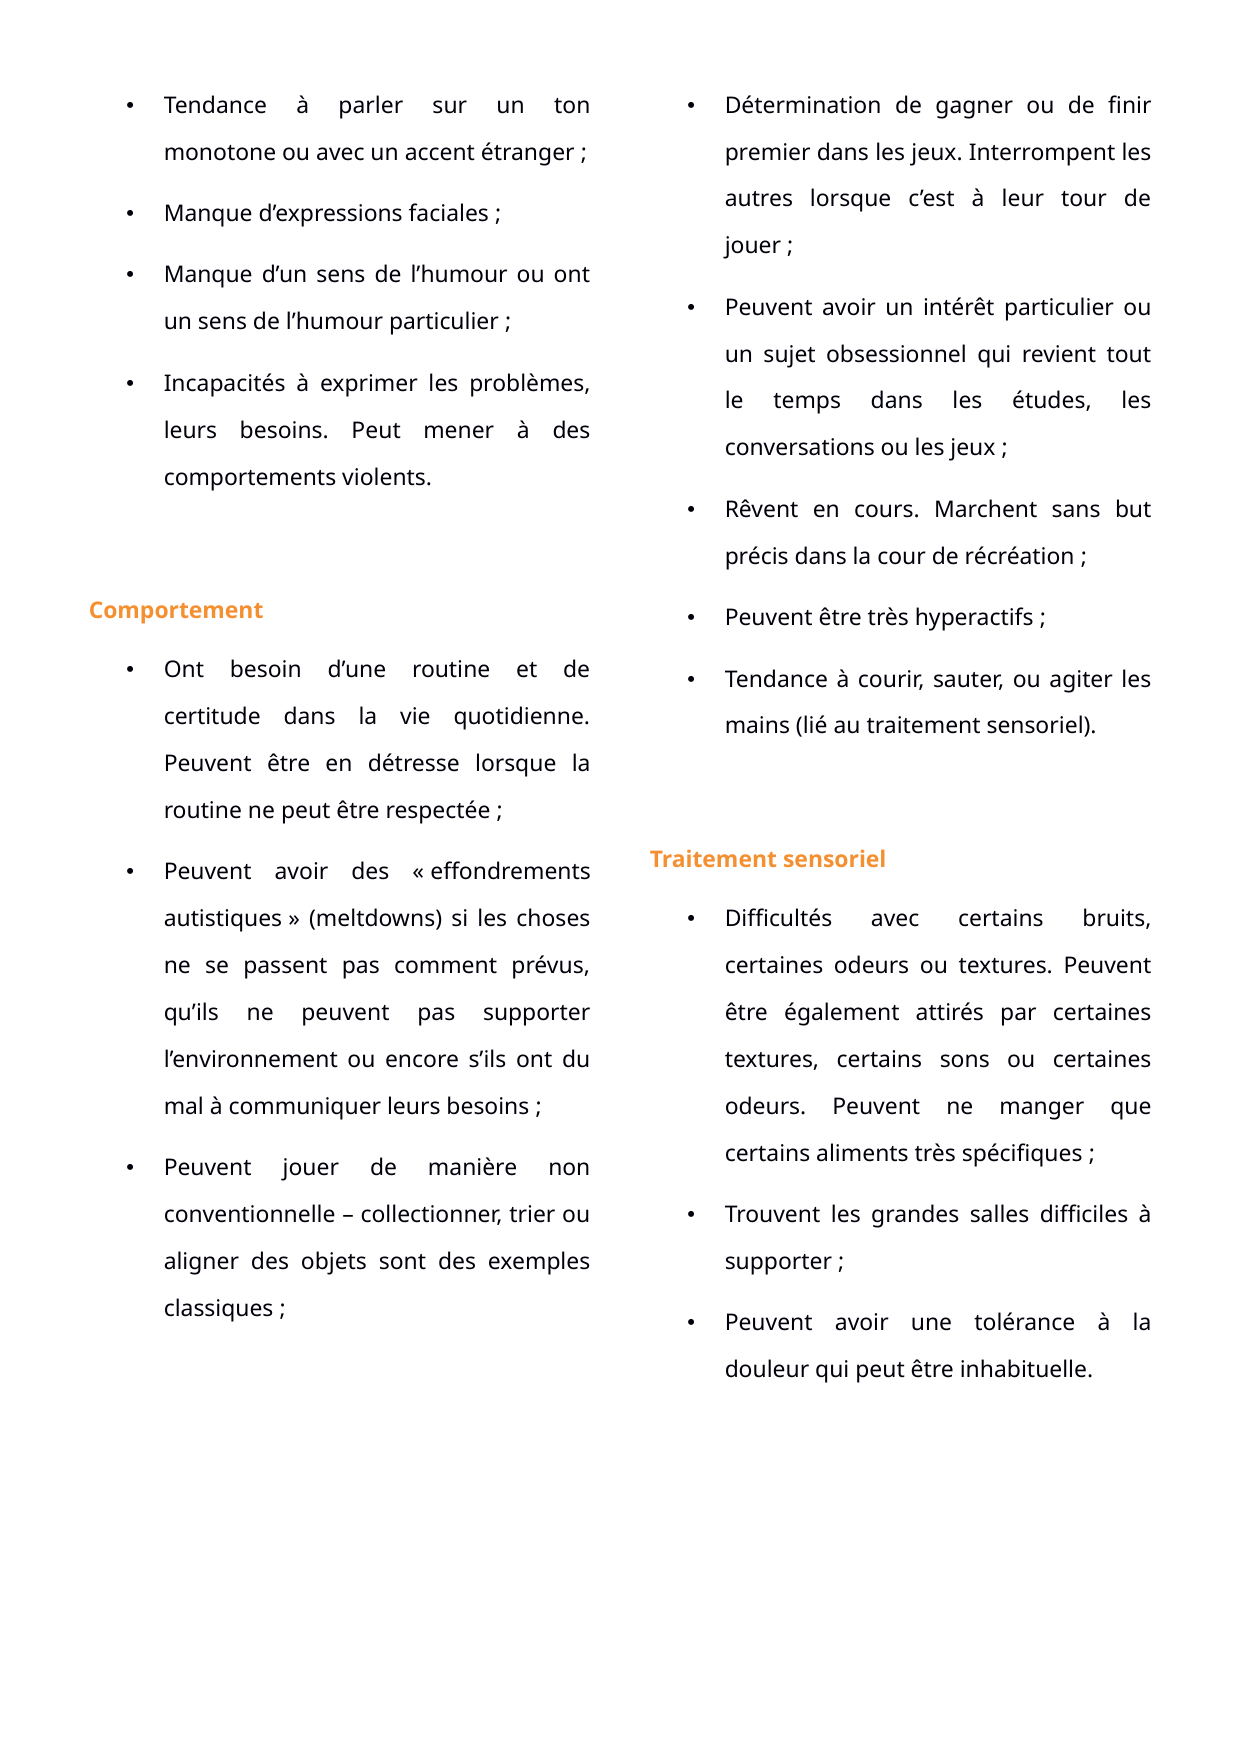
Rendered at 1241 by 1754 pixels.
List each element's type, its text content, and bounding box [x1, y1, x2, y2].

list Incapacités à exprimer les problèmes, leurs besoins. Peut mener à des comportements violents. [126, 367, 591, 492]
list Peuvent avoir des « effondrements autistiques » (meltdowns) si les choses ne se passent pas comment prévus, qu’ils ne peuvent pas supporter l’environnement ou encore s’ils ont du mal à communiquer leurs besoins ; [126, 855, 591, 1121]
list Peuvent être très hyperactifs ; [687, 601, 1152, 632]
list Trouvent les grandes salles difficiles à supporter ; [687, 1198, 1152, 1276]
list Manque d’expressions faciales ; [126, 197, 591, 228]
list Peuvent avoir une tolérance à la douleur qui peut être inhabituelle. [687, 1306, 1152, 1384]
list Manque d’un sens de l’humour ou ont un sens de l’humour particulier ; [126, 258, 591, 336]
list Rêvent en cours. Marchent sans but précis dans la cour de récréation ; [687, 493, 1152, 571]
list Peuvent avoir un intérêt particulier ou un sujet obsessionnel qui revient tout le temps dans les études, les conversations ou les jeux ; [687, 291, 1152, 462]
list Peuvent jouer de manière non conventionnelle – collectionner, trier ou aligner des objets sont des exemples classiques ; [126, 1151, 591, 1323]
list Difficultés avec certains bruits, certaines odeurs ou textures. Peuvent être également attirés par certaines textures, certains sons ou certaines odeurs. Peuvent ne manger que certains aliments très spécifiques ; [687, 902, 1152, 1168]
subtitle Traitement sensoriel [649, 843, 1152, 874]
list Ont besoin d’une routine et de certitude dans la vie quotidienne. Peuvent être en détresse lorsque la routine ne peut être respectée ; [126, 653, 591, 825]
list Tendance à parler sur un ton monotone ou avec un accent étranger ; [126, 88, 591, 167]
subtitle Comportement [88, 594, 591, 625]
list Détermination de gagner ou de finir premier dans les jeux. Interrompent les autres lorsque c’est à leur tour de jouer ; [687, 88, 1152, 260]
list Tendance à courir, sauter, ou agiter les mains (lié au traitement sensoriel). [687, 662, 1152, 741]
